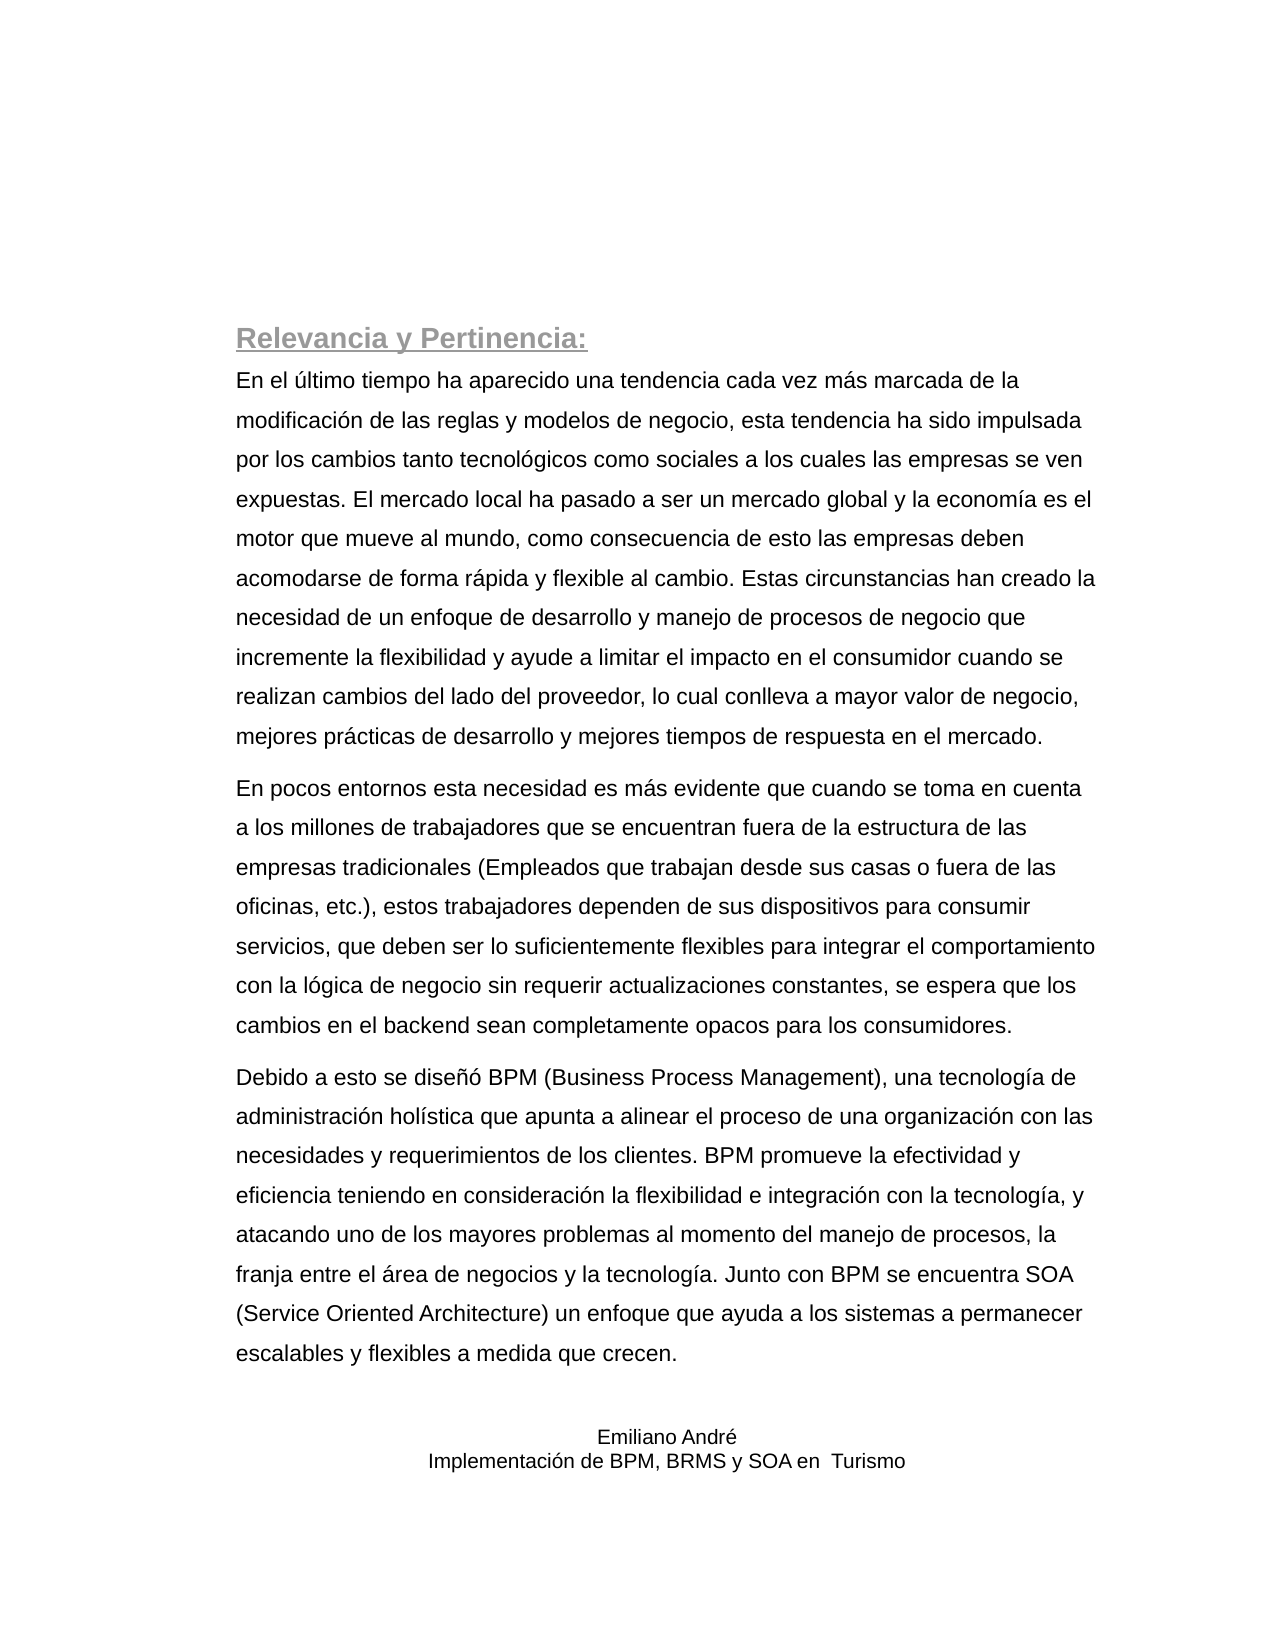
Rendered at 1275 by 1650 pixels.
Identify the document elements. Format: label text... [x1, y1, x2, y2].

text Debido a esto se diseñó BPM (Business Process Management), una tecnología de administración holística que apunta a alinear el proceso de una organización con las necesidades y requerimientos de los clientes. BPM promueve la efectividad y eficiencia teniendo en consideración la flexibilidad e integración con la tecnología, y atacando uno de los mayores problemas al momento del manejo de procesos, la franja entre el área de negocios y la tecnología. Junto con BPM se encuentra SOA (Service Oriented Architecture) un enfoque que ayuda a los sistemas a permanecer escalables y flexibles a medida que crecen. [236, 1063, 1098, 1366]
subtitle Relevancia y Pertinencia: [236, 321, 1098, 355]
text En pocos entornos esta necesidad es más evidente que cuando se toma en cuenta a los millones de trabajadores que se encuentran fuera de la estructura de las empresas tradicionales (Empleados que trabajan desde sus casas o fuera de las oficinas, etc.), estos trabajadores dependen de sus dispositivos para consumir servicios, que deben ser lo suficientemente flexibles para integrar el comportamiento con la lógica de negocio sin requerir actualizaciones constantes, se espera que los cambios en el backend sean completamente opacos para los consumidores. [236, 775, 1098, 1038]
text En el último tiempo ha aparecido una tendencia cada vez más marcada de la modificación de las reglas y modelos de negocio, esta tendencia ha sido impulsada por los cambios tanto tecnológicos como sociales a los cuales las empresas se ven expuestas. El mercado local ha pasado a ser un mercado global y la economía es el motor que mueve al mundo, como consecuencia de esto las empresas deben acomodarse de forma rápida y flexible al cambio. Estas circunstancias han creado la necesidad de un enfoque de desarrollo y manejo de procesos de negocio que incremente la flexibilidad y ayude a limitar el impacto en el consumidor cuando se realizan cambios del lado del proveedor, lo cual conlleva a mayor valor de negocio, mejores prácticas de desarrollo y mejores tiempos de respuesta en el mercado. [236, 367, 1098, 749]
